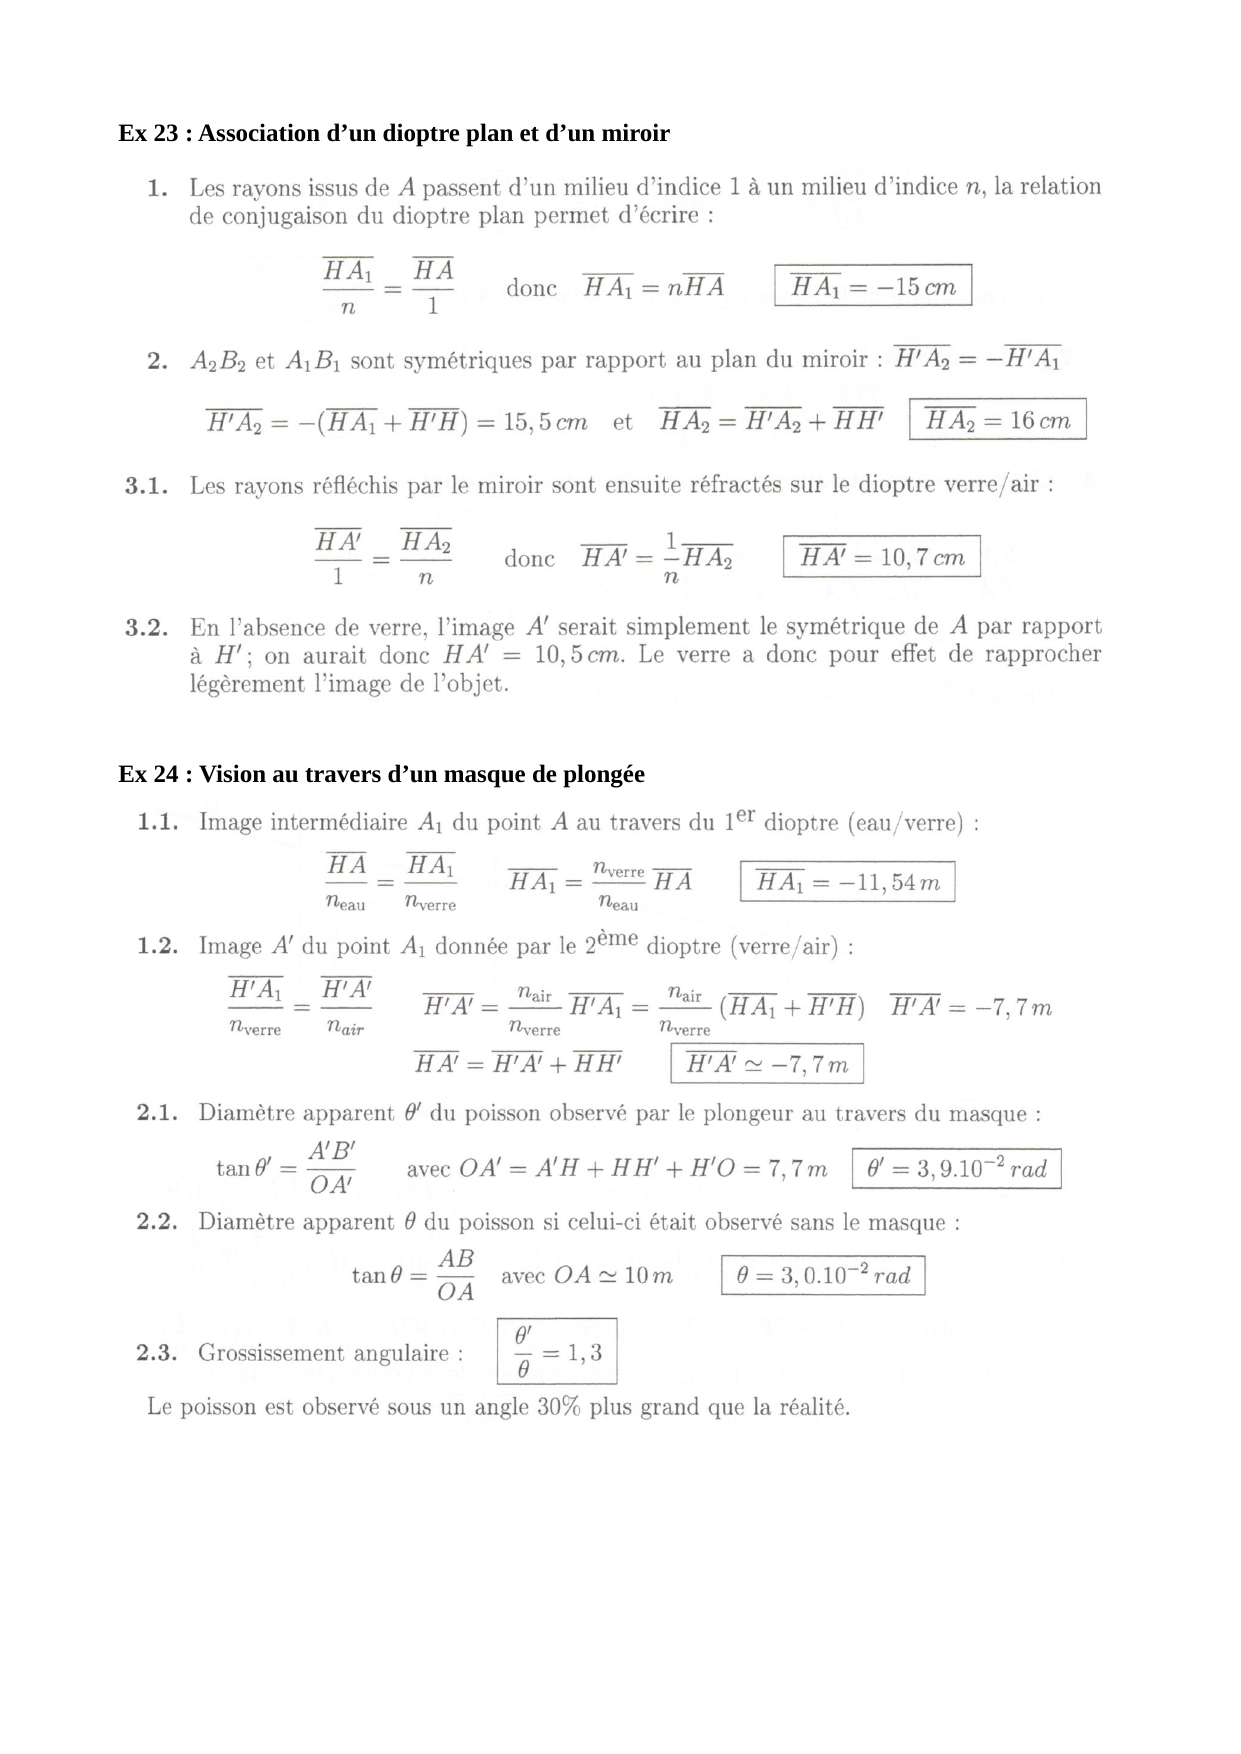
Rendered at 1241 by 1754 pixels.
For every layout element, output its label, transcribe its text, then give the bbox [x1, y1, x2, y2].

text Ex 23 : Association d’un dioptre plan et d’un miroir [118, 118, 1122, 147]
text Ex 24 : Vision au travers d’un masque de plongée [118, 759, 1122, 788]
